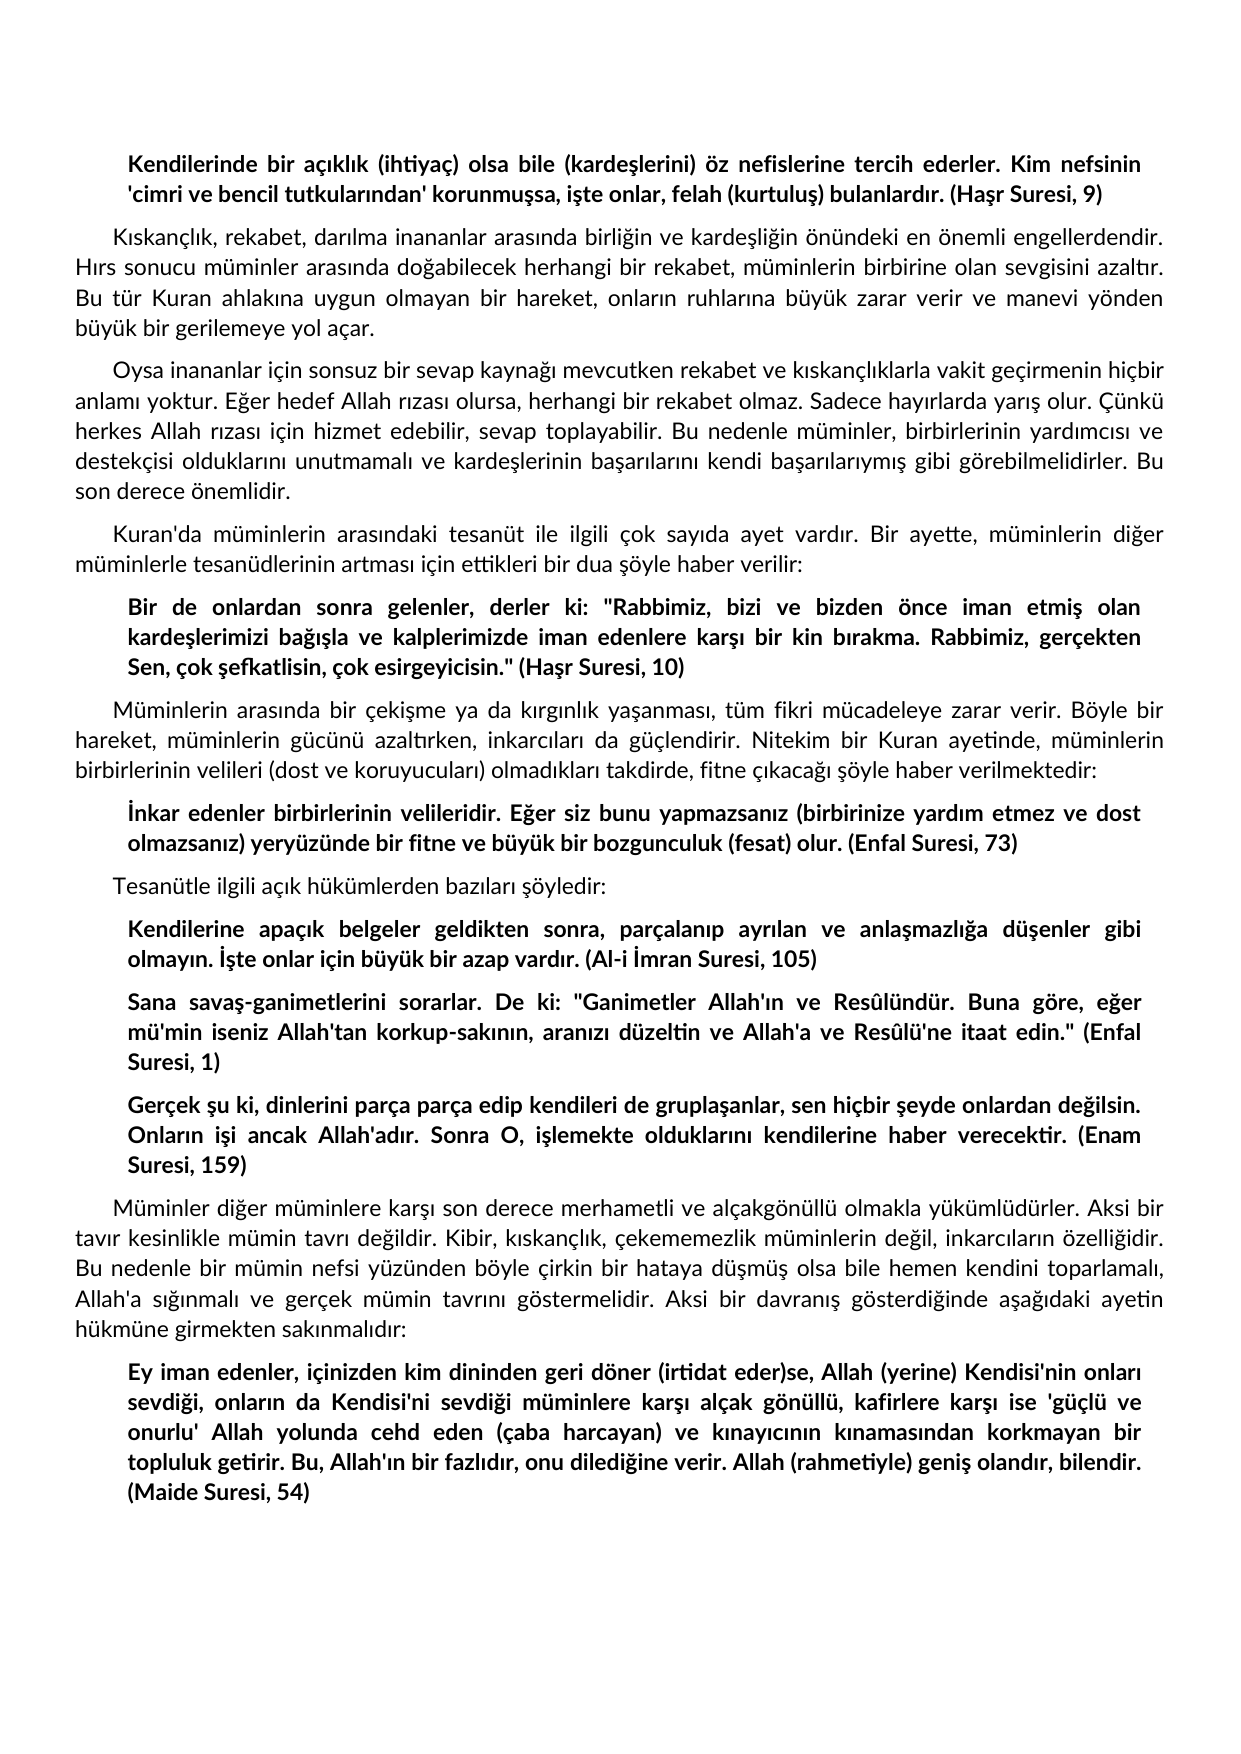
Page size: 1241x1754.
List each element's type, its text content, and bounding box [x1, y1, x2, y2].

text Bir de onlardan sonra gelenler, derler ki: "Rabbimiz, bizi ve bizden önce iman etmiş olan kardeşlerimizi bağışla ve kalplerimizde iman edenlere karşı bir kin bırakma. Rabbimiz, gerçekten Sen, çok şefkatlisin, çok esirgeyicisin." (Haşr Suresi, 10) [127, 593, 1143, 681]
text Müminler diğer müminlere karşı son derece merhametli ve alçakgönüllü olmakla yükümlüdürler. Aksi bir tavır kesinlikle mümin tavrı değildir. Kibir, kıskançlık, çekememezlik müminlerin değil, inkarcıların özelliğidir. Bu nedenle bir mümin nefsi yüzünden böyle çirkin bir hataya düşmüş olsa bile hemen kendini toparlamalı, Allah'a sığınmalı ve gerçek mümin tavrını göstermelidir. Aksi bir davranış gösterdiğinde aşağıdaki ayetin hükmüne girmekten sakınmalıdır: [75, 1194, 1165, 1342]
text Kuran'da müminlerin arasındaki tesanüt ile ilgili çok sayıda ayet vardır. Bir ayette, müminlerin diğer müminlerle tesanüdlerinin artması için ettikleri bir dua şöyle haber verilir: [75, 520, 1165, 577]
text Tesanütle ilgili açık hükümlerden bazıları şöyledir: [75, 872, 1165, 899]
text Kendilerinde bir açıklık (ihtiyaç) olsa bile (kardeşlerini) öz nefislerine tercih ederler. Kim nefsinin 'cimri ve bencil tutkularından' korunmuşsa, işte onlar, felah (kurtuluş) bulanlardır. (Haşr Suresi, 9) [127, 150, 1143, 208]
text Oysa inananlar için sonsuz bir sevap kaynağı mevcutken rekabet ve kıskançlıklarla vakit geçirmenin hiçbir anlamı yoktur. Eğer hedef Allah rızası olursa, herhangi bir rekabet olmaz. Sadece hayırlarda yarış olur. Çünkü herkes Allah rızası için hizmet edebilir, sevap toplayabilir. Bu nedenle müminler, birbirlerinin yardımcısı ve destekçisi olduklarını unutmamalı ve kardeşlerinin başarılarını kendi başarılarıymış gibi görebilmelidirler. Bu son derece önemlidir. [75, 356, 1165, 504]
text Müminlerin arasında bir çekişme ya da kırgınlık yaşanması, tüm fikri mücadeleye zarar verir. Böyle bir hareket, müminlerin gücünü azaltırken, inkarcıları da güçlendirir. Nitekim bir Kuran ayetinde, müminlerin birbirlerinin velileri (dost ve koruyucuları) olmadıkları takdirde, fitne çıkacağı şöyle haber verilmektedir: [75, 696, 1165, 784]
text Kıskançlık, rekabet, darılma inananlar arasında birliğin ve kardeşliğin önündeki en önemli engellerdendir. Hırs sonucu müminler arasında doğabilecek herhangi bir rekabet, müminlerin birbirine olan sevgisini azaltır. Bu tür Kuran ahlakına uygun olmayan bir hareket, onların ruhlarına büyük zarar verir ve manevi yönden büyük bir gerilemeye yol açar. [75, 223, 1165, 341]
text Kendilerine apaçık belgeler geldikten sonra, parçalanıp ayrılan ve anlaşmazlığa düşenler gibi olmayın. İşte onlar için büyük bir azap vardır. (Al-i İmran Suresi, 105) [127, 914, 1143, 972]
text Ey iman edenler, içinizden kim dininden geri döner (irtidat eder)se, Allah (yerine) Kendisi'nin onları sevdiği, onların da Kendisi'ni sevdiği müminlere karşı alçak gönüllü, kafirlere karşı ise 'güçlü ve onurlu' Allah yolunda cehd eden (çaba harcayan) ve kınayıcının kınamasından korkmayan bir topluluk getirir. Bu, Allah'ın bir fazlıdır, onu dilediğine verir. Allah (rahmetiyle) geniş olandır, bilendir. (Maide Suresi, 54) [127, 1357, 1143, 1506]
text Sana savaş-ganimetlerini sorarlar. De ki: "Ganimetler Allah'ın ve Resûlündür. Buna göre, eğer mü'min iseniz Allah'tan korkup-sakının, aranızı düzeltin ve Allah'a ve Resûlü'ne itaat edin." (Enfal Suresi, 1) [127, 987, 1143, 1075]
text Gerçek şu ki, dinlerini parça parça edip kendileri de gruplaşanlar, sen hiçbir şeyde onlardan değilsin. Onların işi ancak Allah'adır. Sonra O, işlemekte olduklarını kendilerine haber verecektir. (Enam Suresi, 159) [127, 1091, 1143, 1178]
text İnkar edenler birbirlerinin velileridir. Eğer siz bunu yapmazsanız (birbirinize yardım etmez ve dost olmazsanız) yeryüzünde bir fitne ve büyük bir bozgunculuk (fesat) olur. (Enfal Suresi, 73) [127, 799, 1143, 857]
